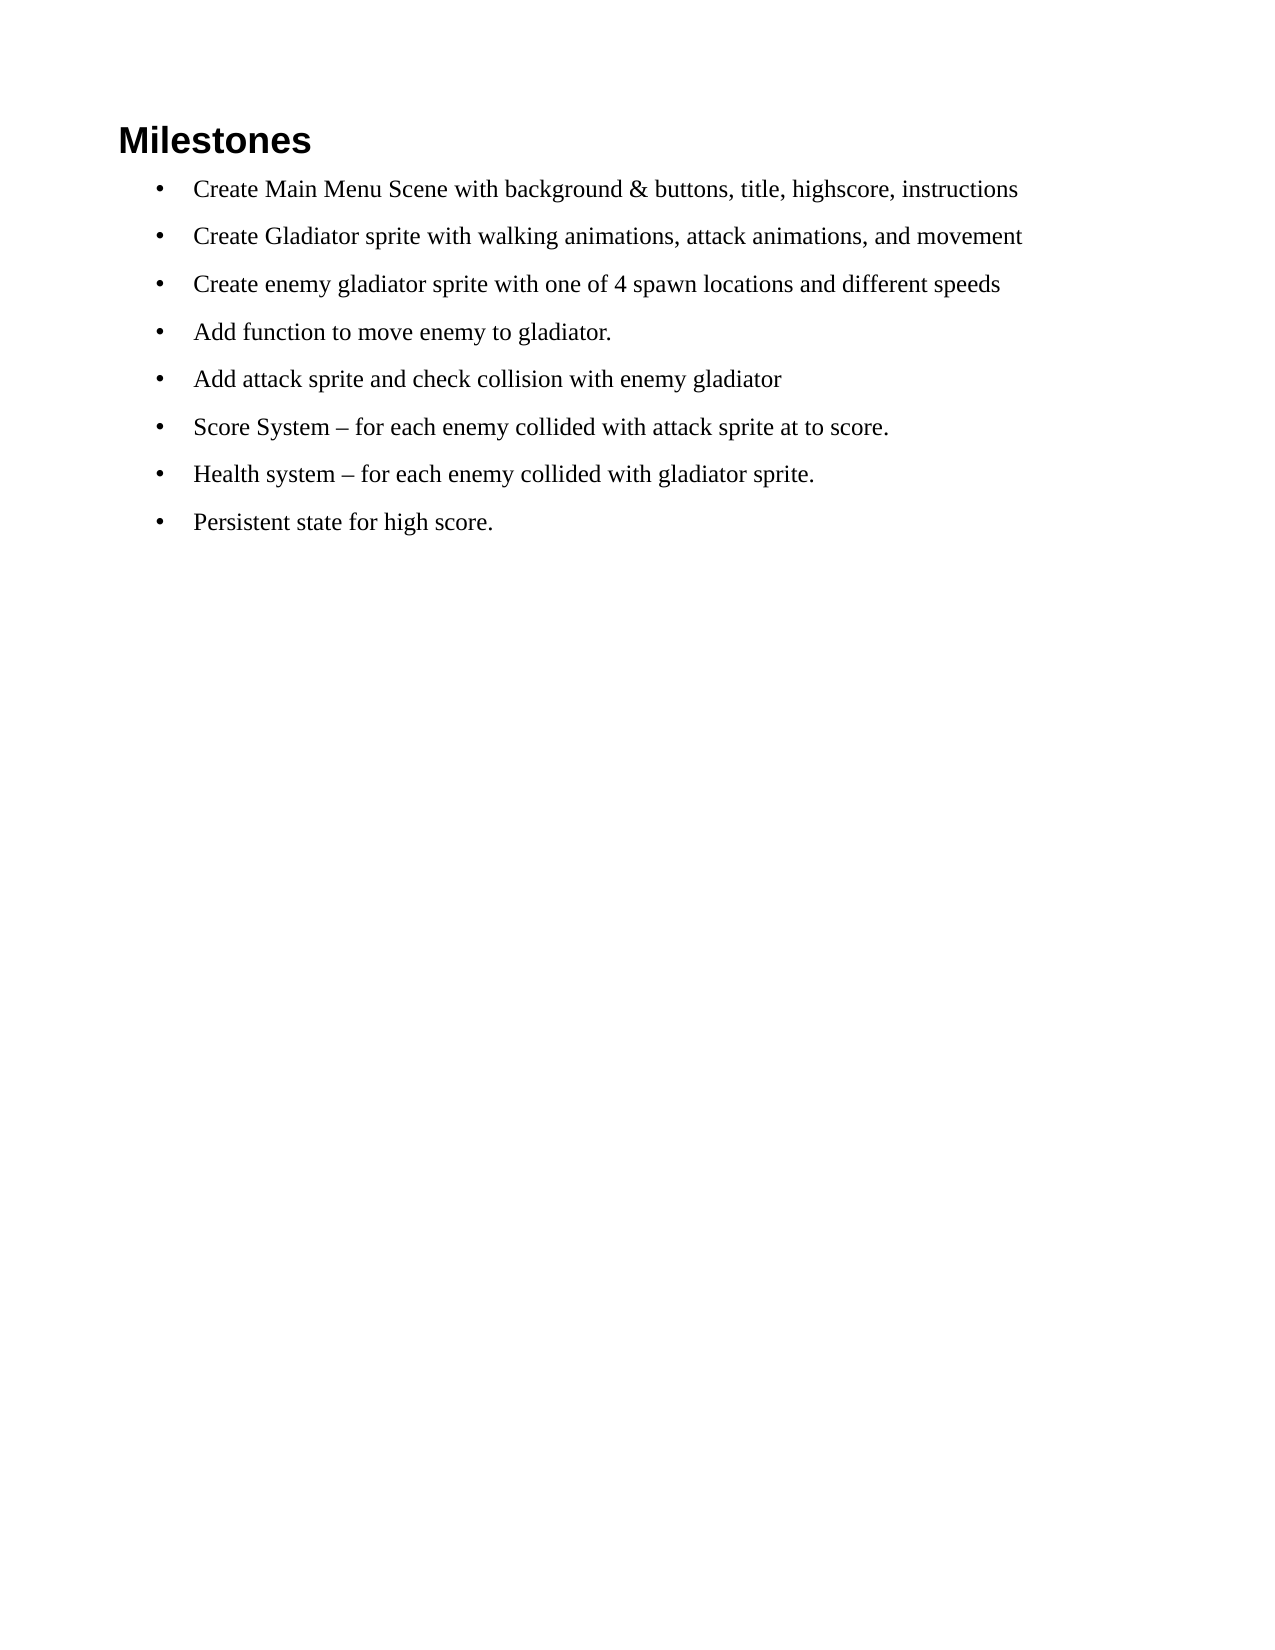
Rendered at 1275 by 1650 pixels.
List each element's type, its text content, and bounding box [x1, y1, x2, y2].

list Health system – for each enemy collided with gladiator sprite. [156, 459, 1157, 488]
list Add function to move enemy to gladiator. [156, 317, 1157, 345]
list Create enemy gladiator sprite with one of 4 spawn locations and different speeds [156, 269, 1157, 298]
list Add attack sprite and check collision with enemy gladiator [156, 364, 1157, 393]
subtitle Milestones [118, 118, 1157, 161]
list Create Gladiator sprite with walking animations, attack animations, and movement [156, 221, 1157, 250]
list Score System – for each enemy collided with attack sprite at to score. [156, 412, 1157, 441]
list Create Main Menu Scene with background & buttons, title, highscore, instructions [156, 174, 1157, 202]
list Persistent state for high score. [156, 507, 1157, 536]
